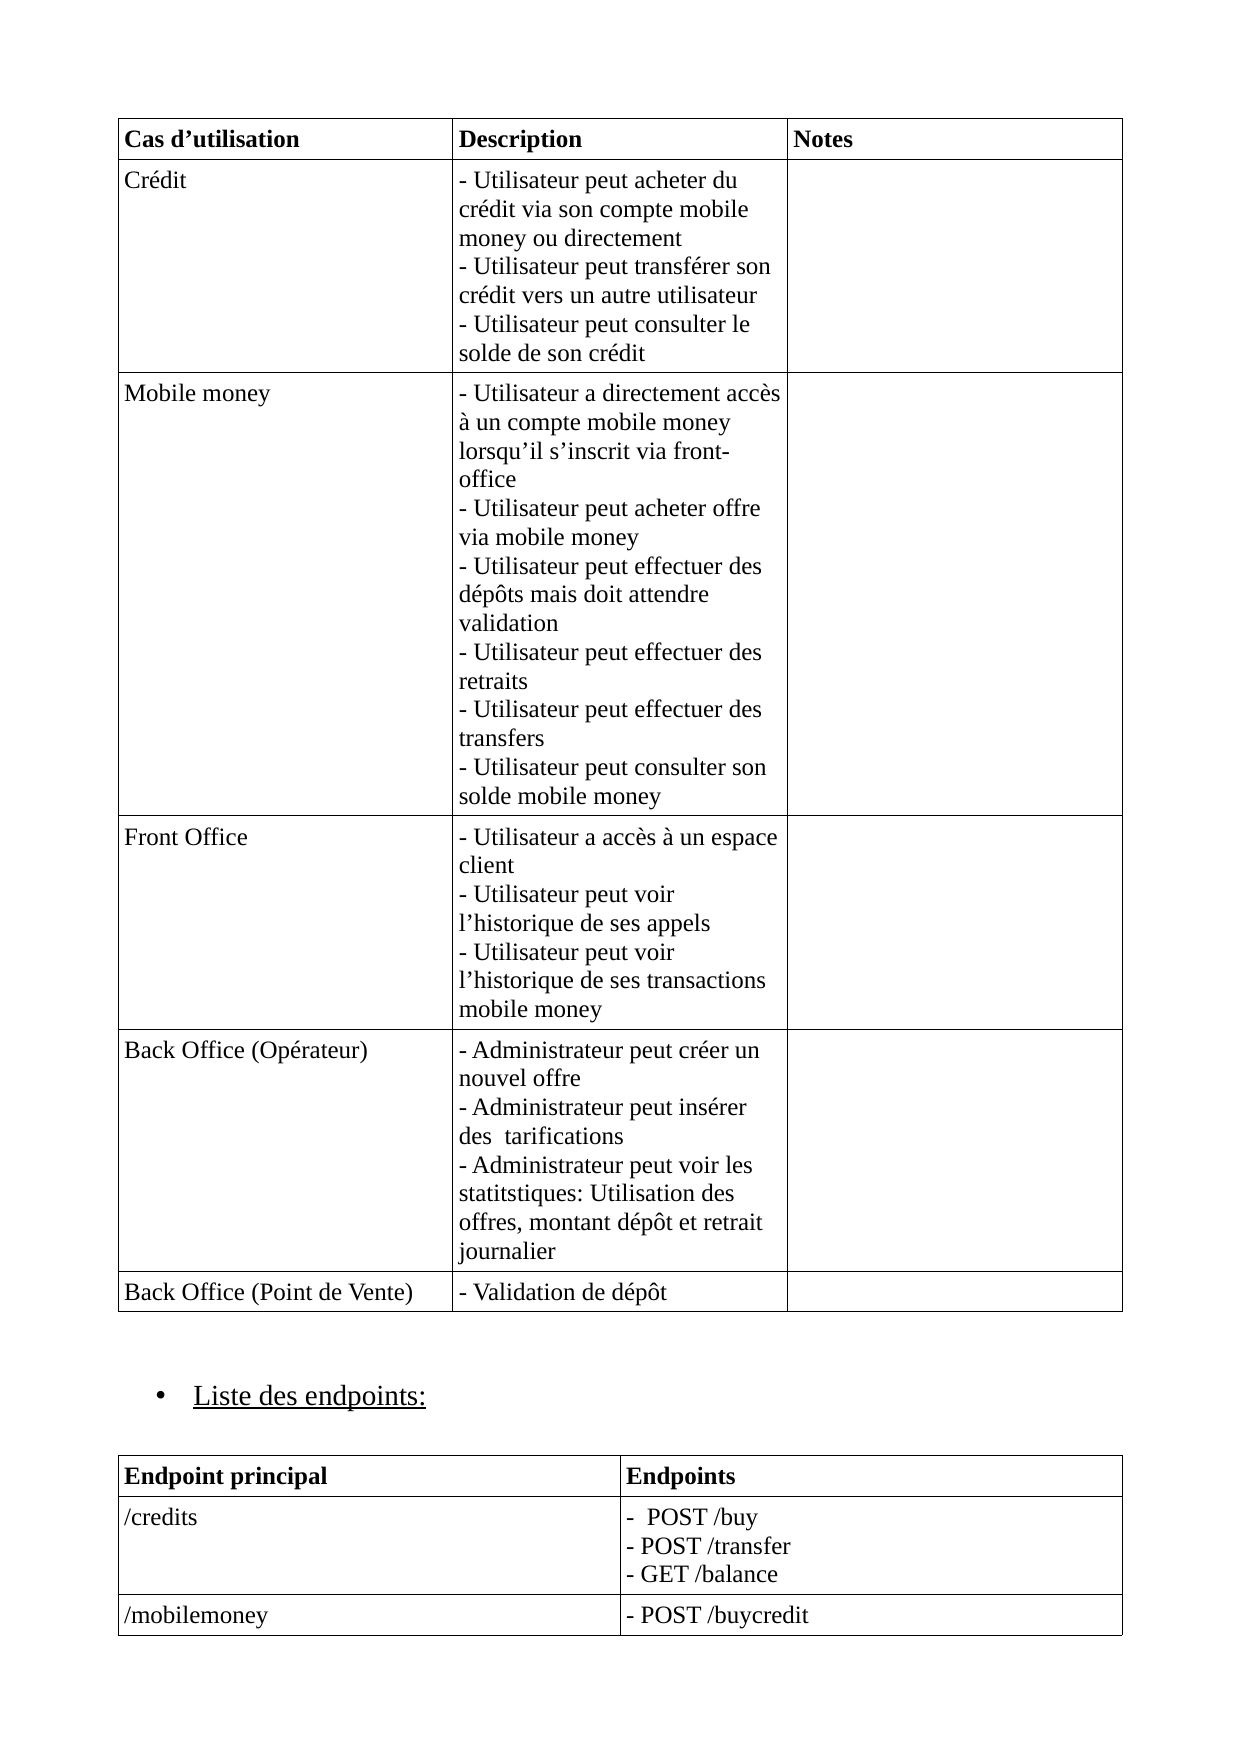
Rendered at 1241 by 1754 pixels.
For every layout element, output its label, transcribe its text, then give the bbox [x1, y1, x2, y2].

table_header Cas d’utilisation [119, 119, 452, 159]
table_header Description [453, 119, 787, 159]
table_cell Back Office (Point de Vente) [119, 1272, 452, 1311]
table_cell Mobile money [119, 373, 452, 815]
table_header Endpoint principal [119, 1456, 620, 1496]
table_cell [788, 160, 1122, 372]
table_cell Front Office [119, 816, 452, 1028]
table_header Notes [788, 119, 1122, 159]
table_cell /credits [119, 1497, 620, 1594]
table_cell [788, 1272, 1122, 1311]
table_cell - Administrateur peut créer un nouvel offre - Administrateur peut insérer des tarifications - Administrateur peut voir les statitstiques: Utilisation des offres, montant dépôt et retrait journalier [453, 1030, 787, 1271]
table_cell - POST /buy - POST /transfer - GET /balance [621, 1497, 1122, 1594]
table_cell /mobilemoney [119, 1595, 620, 1635]
table_cell Crédit [119, 160, 452, 372]
table_cell [788, 816, 1122, 1028]
table_cell - Utilisateur a directement accès à un compte mobile money lorsqu’il s’inscrit via front-office - Utilisateur peut acheter offre via mobile money - Utilisateur peut effectuer des dépôts mais doit attendre validation - Utilisateur peut effectuer des retraits - Utilisateur peut effectuer des transfers - Utilisateur peut consulter son solde mobile money [453, 373, 787, 815]
table_cell Back Office (Opérateur) [119, 1030, 452, 1271]
table_header Endpoints [621, 1456, 1122, 1496]
table_cell - Validation de dépôt [453, 1272, 787, 1311]
table_cell [788, 1030, 1122, 1271]
table_cell - POST /buycredit [621, 1595, 1122, 1635]
list Liste des endpoints: [156, 1378, 1122, 1411]
table_cell [788, 373, 1122, 815]
table_cell - Utilisateur a accès à un espace client - Utilisateur peut voir l’historique de ses appels - Utilisateur peut voir l’historique de ses transactions mobile money [453, 816, 787, 1028]
table_cell - Utilisateur peut acheter du crédit via son compte mobile money ou directement - Utilisateur peut transférer son crédit vers un autre utilisateur - Utilisateur peut consulter le solde de son crédit [453, 160, 787, 372]
